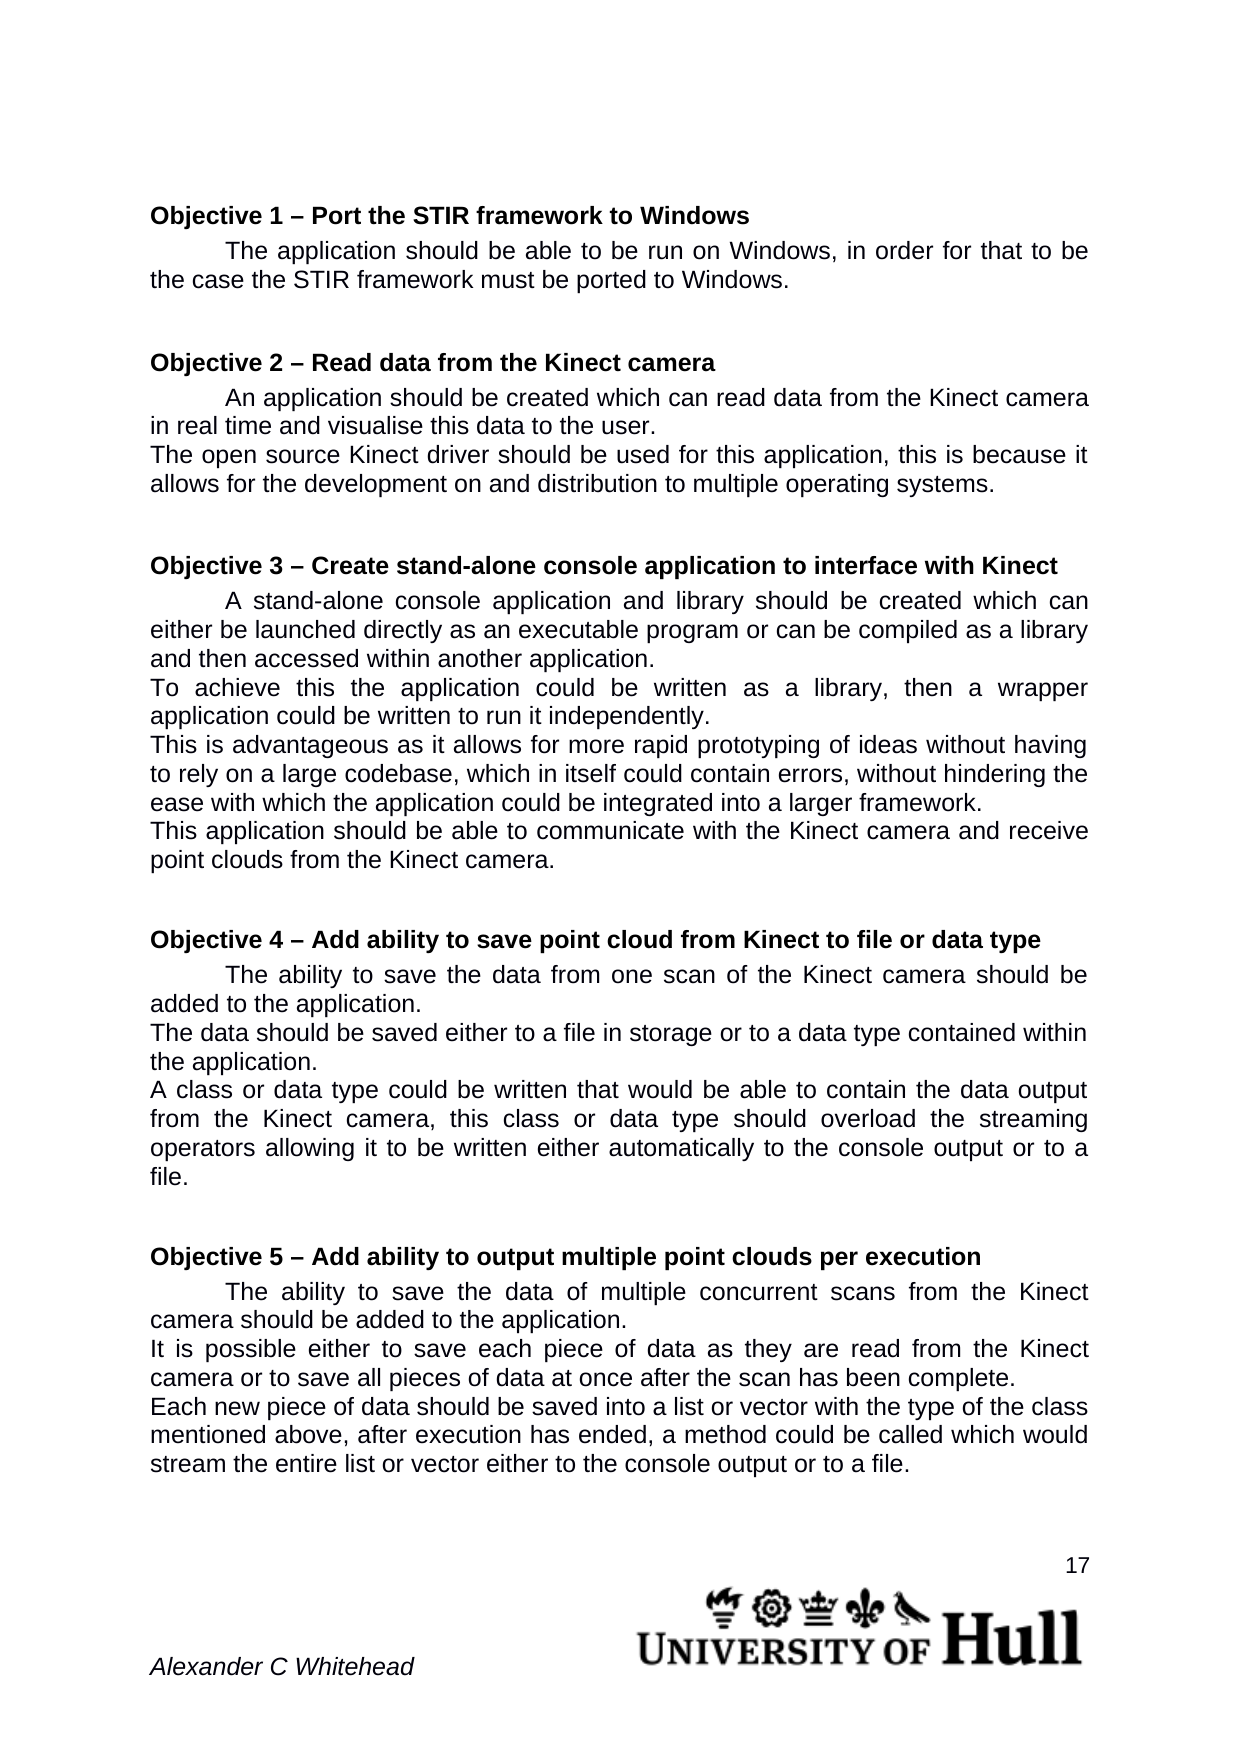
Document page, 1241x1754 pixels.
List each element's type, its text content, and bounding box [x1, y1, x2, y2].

text It is possible either to save each piece of data as they are read from the Kinect camera or to save all pieces of data at once after the scan has been complete. [150, 1334, 1090, 1392]
text This application should be able to communicate with the Kinect camera and receive point clouds from the Kinect camera. [150, 816, 1090, 874]
text A class or data type could be written that would be able to contain the data output from the Kinect camera, this class or data type should overload the streaming operators allowing it to be written either automatically to the console output or to a file. [150, 1075, 1090, 1190]
text An application should be created which can read data from the Kinect camera in real time and visualise this data to the user. [150, 383, 1090, 440]
text To achieve this the application could be written as a library, then a wrapper application could be written to run it independently. [150, 673, 1090, 730]
text This is advantageous as it allows for more rapid prototyping of ideas without having to rely on a large codebase, which in itself could contain errors, without hindering the ease with which the application could be integrated into a larger framework. [150, 730, 1090, 816]
subtitle Objective 1 – Port the STIR framework to Windows [150, 201, 1090, 230]
text Each new piece of data should be saved into a list or vector with the type of the class mentioned above, after execution has ended, a method could be called which would stream the entire list or vector either to the console output or to a file. [150, 1392, 1090, 1478]
subtitle Objective 5 – Add ability to output multiple point clouds per execution [150, 1242, 1090, 1270]
text The ability to save the data from one scan of the Kinect camera should be added to the application. [150, 960, 1090, 1018]
subtitle Objective 2 – Read data from the Kinect camera [150, 348, 1090, 376]
text A stand-alone console application and library should be created which can either be launched directly as an executable program or can be compiled as a library and then accessed within another application. [150, 586, 1090, 673]
subtitle Objective 3 – Create stand-alone console application to interface with Kinect [150, 551, 1090, 580]
picture [630, 1578, 1091, 1675]
text The application should be able to be run on Windows, in order for that to be the case the STIR framework must be ported to Windows. [150, 236, 1090, 294]
text The ability to save the data of multiple concurrent scans from the Kinect camera should be added to the application. [150, 1277, 1090, 1334]
subtitle Objective 4 – Add ability to save point cloud from Kinect to file or data type [150, 925, 1090, 954]
text The data should be saved either to a file in storage or to a data type contained within the application. [150, 1018, 1090, 1075]
text The open source Kinect driver should be used for this application, this is because it allows for the development on and distribution to multiple operating systems. [150, 440, 1090, 498]
